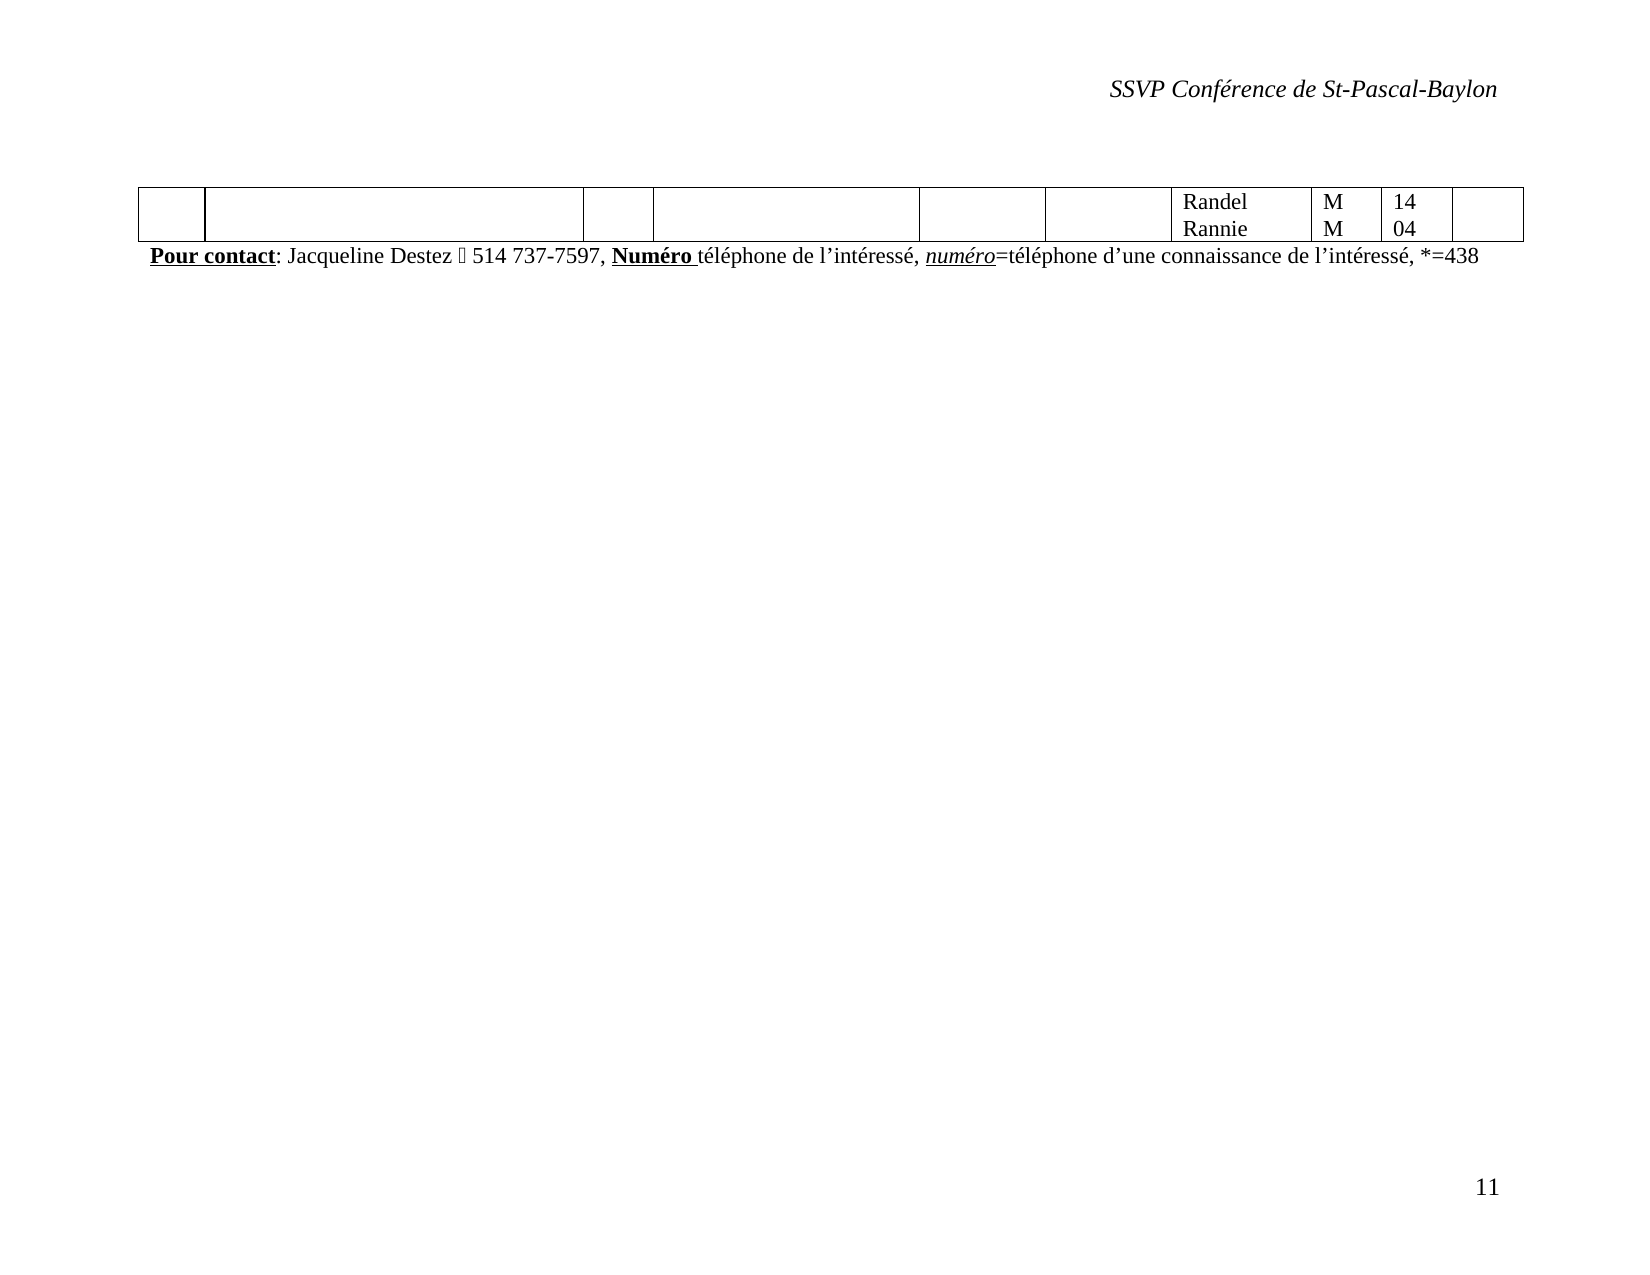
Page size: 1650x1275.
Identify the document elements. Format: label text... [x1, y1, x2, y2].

table_cell [1046, 188, 1171, 241]
table_cell M M [1312, 188, 1381, 241]
table_cell Randel Rannie [1172, 188, 1311, 241]
table_cell [206, 188, 583, 241]
table_cell [920, 188, 1045, 241]
table_cell 14 04 [1382, 188, 1452, 241]
table_cell [1453, 188, 1523, 241]
table_cell [584, 188, 653, 241]
table_cell [654, 188, 919, 241]
table_cell [139, 188, 204, 241]
text Pour contact: Jacqueline Destez ' 514 737-7597, Numéro téléphone de l’intéressé, numéro=téléphone d’une connaissance de l’intéressé, *=438 [150, 242, 1500, 268]
